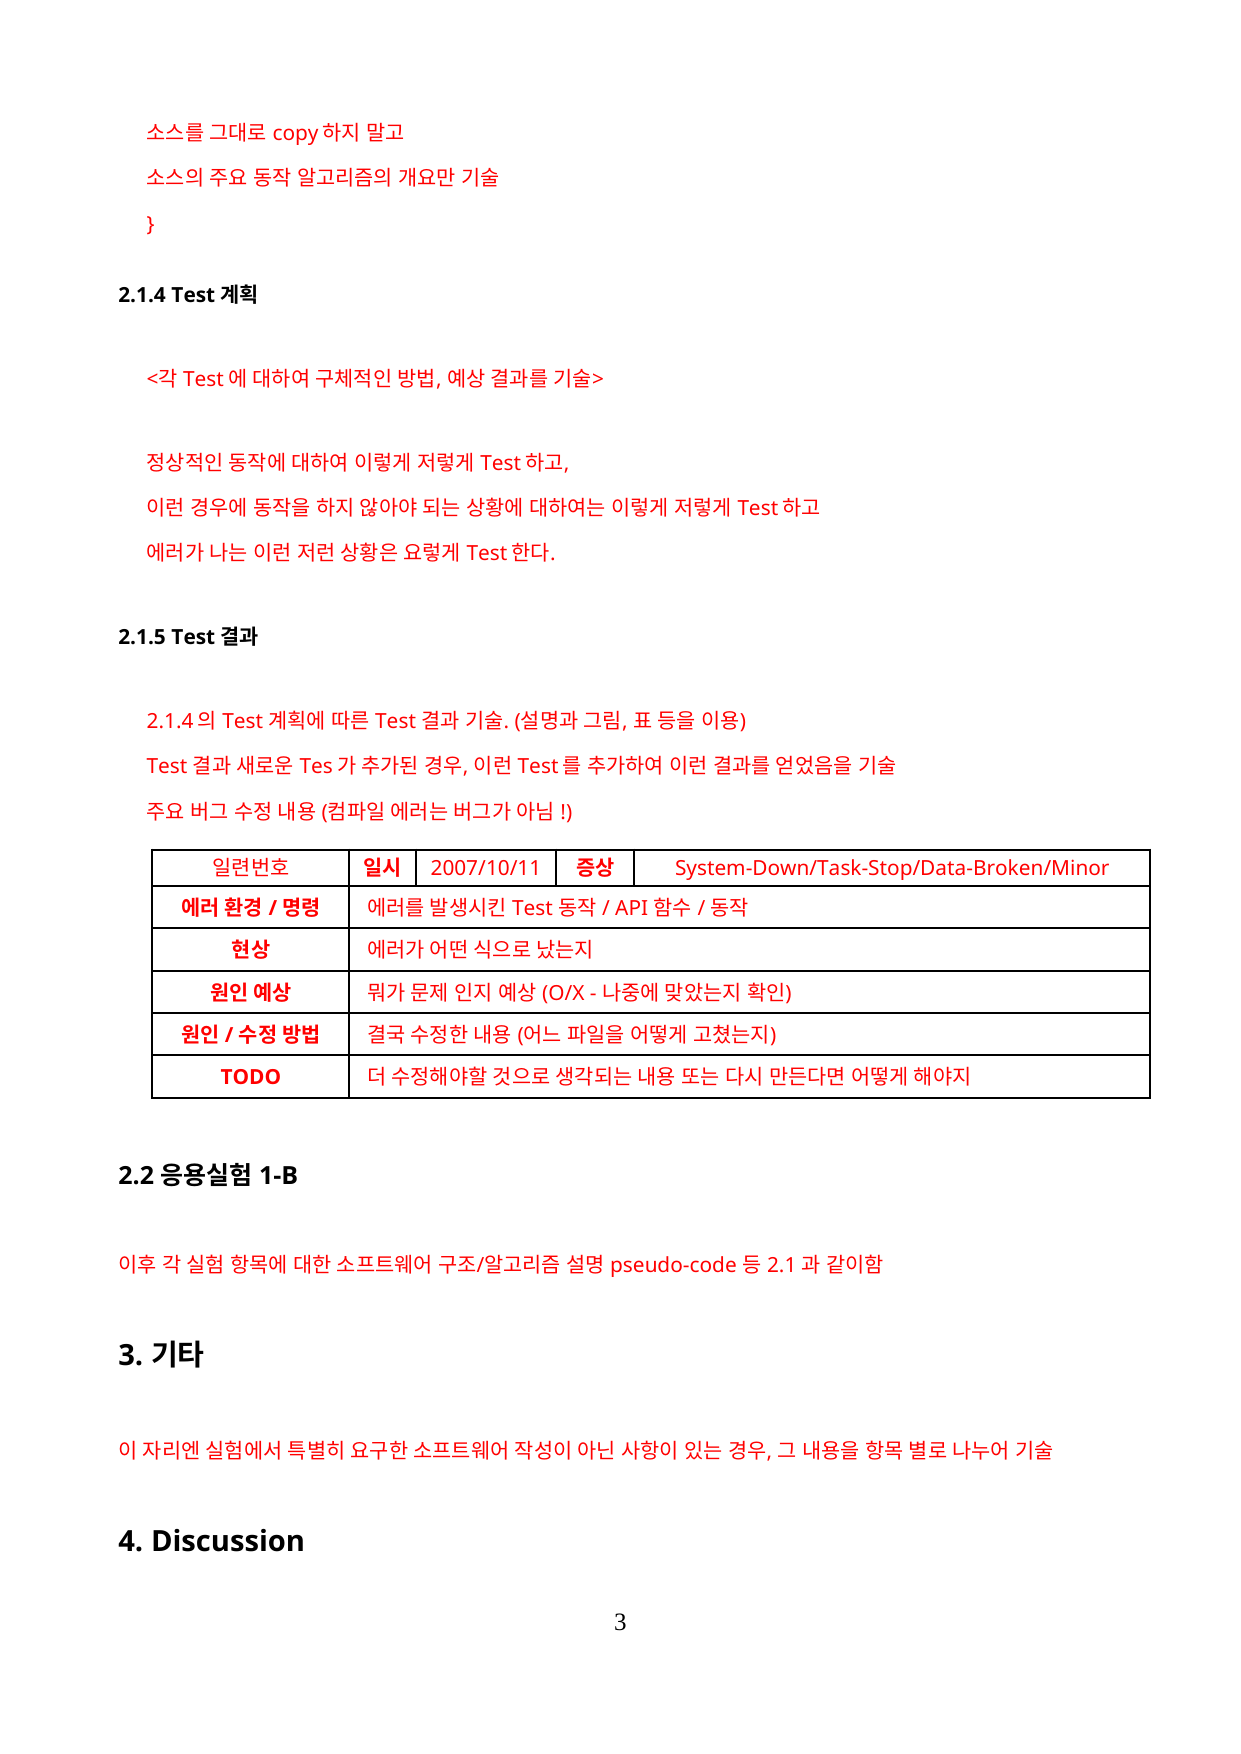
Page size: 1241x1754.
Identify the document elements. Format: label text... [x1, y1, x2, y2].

table_header 2007/10/11 [417, 851, 555, 885]
table_cell 에러가 어떤 식으로 났는지 [350, 929, 1149, 969]
table_cell 결국 수정한 내용 (어느 파일을 어떻게 고쳤는지) [350, 1014, 1149, 1054]
table_cell 원인 예상 [153, 972, 348, 1012]
text Test 결과 새로운 Tes가 추가된 경우, 이런 Test를 추가하여 이런 결과를 얻었음을 기술 [146, 752, 1122, 780]
table_header System-Down/Task-Stop/Data-Broken/Minor [635, 851, 1149, 885]
table_cell TODO [153, 1056, 348, 1097]
table_cell 에러를 발생시킨 Test 동작 / API 함수 / 동작 [350, 887, 1149, 927]
text 2.1.4 Test 계획 [118, 280, 1122, 308]
table_header 일련번호 [153, 851, 348, 885]
text 2.1.5 Test 결과 [118, 622, 1122, 651]
table_cell 더 수정해야할 것으로 생각되는 내용 또는 다시 만든다면 어떻게 해야지 [350, 1056, 1149, 1097]
table_cell 에러 환경 / 명령 [153, 887, 348, 927]
text } [146, 209, 1122, 237]
text 에러가 나는 이런 저런 상황은 요렇게 Test한다. [146, 538, 1122, 567]
table_cell 뭐가 문제 인지 예상 (O/X - 나중에 맞았는지 확인) [350, 972, 1149, 1012]
text <각 Test에 대하여 구체적인 방법, 예상 결과를 기술> [146, 364, 1122, 392]
text 4. Discussion [118, 1520, 1122, 1560]
text 2.2 응용실험 1-B [118, 1158, 1122, 1192]
text 소스를 그대로 copy하지 말고 [146, 118, 1122, 147]
text 정상적인 동작에 대하여 이렇게 저렇게 Test하고, [146, 448, 1122, 476]
text 소스의 주요 동작 알고리즘의 개요만 기술 [146, 163, 1122, 192]
table_cell 원인 / 수정 방법 [153, 1014, 348, 1054]
table_header 증상 [557, 851, 633, 885]
text 주요 버그 수정 내용 (컴파일 에러는 버그가 아님 !) [146, 797, 1122, 826]
text 이후 각 실험 항목에 대한 소프트웨어 구조/알고리즘 설명 pseudo-code 등 2.1 과 같이함 [118, 1251, 1122, 1279]
text 이런 경우에 동작을 하지 않아야 되는 상황에 대하여는 이렇게 저렇게 Test하고 [146, 493, 1122, 522]
table_header 일시 [350, 851, 415, 885]
text 2.1.4의 Test 계획에 따른 Test 결과 기술. (설명과 그림, 표 등을 이용) [146, 706, 1122, 735]
text 3. 기타 [118, 1334, 1122, 1374]
table_cell 현상 [153, 929, 348, 969]
text 이 자리엔 실험에서 특별히 요구한 소프트웨어 작성이 아닌 사항이 있는 경우, 그 내용을 항목 별로 나누어 기술 [118, 1436, 1122, 1465]
